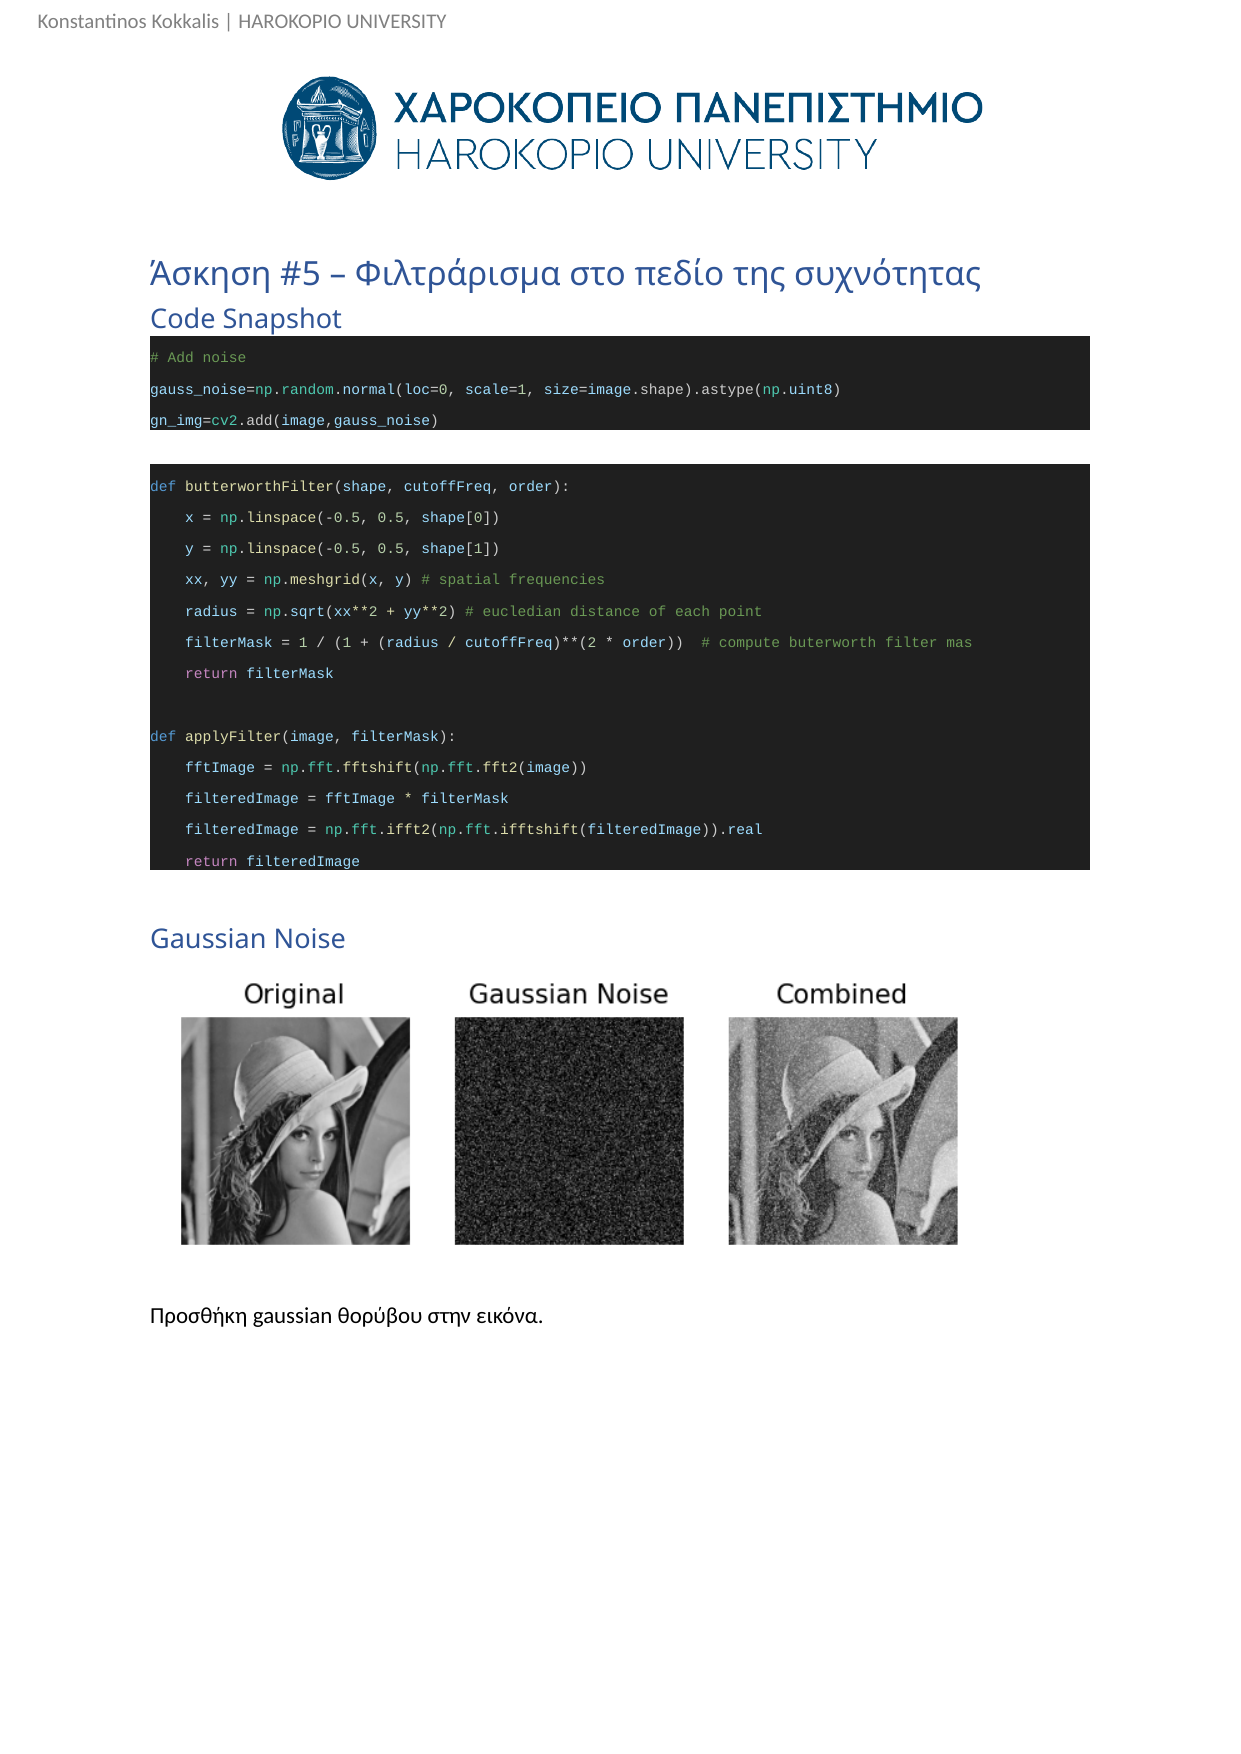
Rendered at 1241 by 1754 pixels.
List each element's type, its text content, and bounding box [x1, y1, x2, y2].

text x = np.linspace(-0.5, 0.5, shape[0]) [150, 495, 1090, 527]
text return filteredImage [150, 839, 1090, 870]
text def applyFilter(image, filterMask): [150, 714, 1090, 745]
text y = np.linspace(-0.5, 0.5, shape[1]) [150, 527, 1090, 558]
text return filterMask [150, 652, 1090, 683]
text gn_img=cv2.add(image,gauss_noise) [150, 398, 1090, 430]
text radius = np.sqrt(xx**2 + yy**2) # eucledian distance of each point [150, 589, 1090, 620]
subtitle Άσκηση #5 – Φιλτράρισμα στο πεδίο της συχνότητας [150, 150, 1090, 295]
text def butterworthFilter(shape, cutoffFreq, order): [150, 464, 1090, 495]
text xx, yy = np.meshgrid(x, y) # spatial frequencies [150, 558, 1090, 589]
subtitle Gaussian Noise [150, 919, 1090, 956]
text filteredImage = fftImage * filterMask [150, 777, 1090, 808]
text gauss_noise=np.random.normal(loc=0, scale=1, size=image.shape).astype(np.uint8) [150, 367, 1090, 398]
text # Add noise [150, 336, 1090, 367]
text filteredImage = np.fft.ifft2(np.fft.ifftshift(filteredImage)).real [150, 808, 1090, 839]
subtitle Code Snapshot [150, 299, 1090, 336]
text fftImage = np.fft.fftshift(np.fft.fft2(image)) [150, 745, 1090, 777]
text Προσθήκη gaussian θορύβου στην εικόνα. [150, 1302, 1090, 1329]
text filterMask = 1 / (1 + (radius / cutoffFreq)**(2 * order)) # compute buterworth filter mas [150, 620, 1090, 652]
